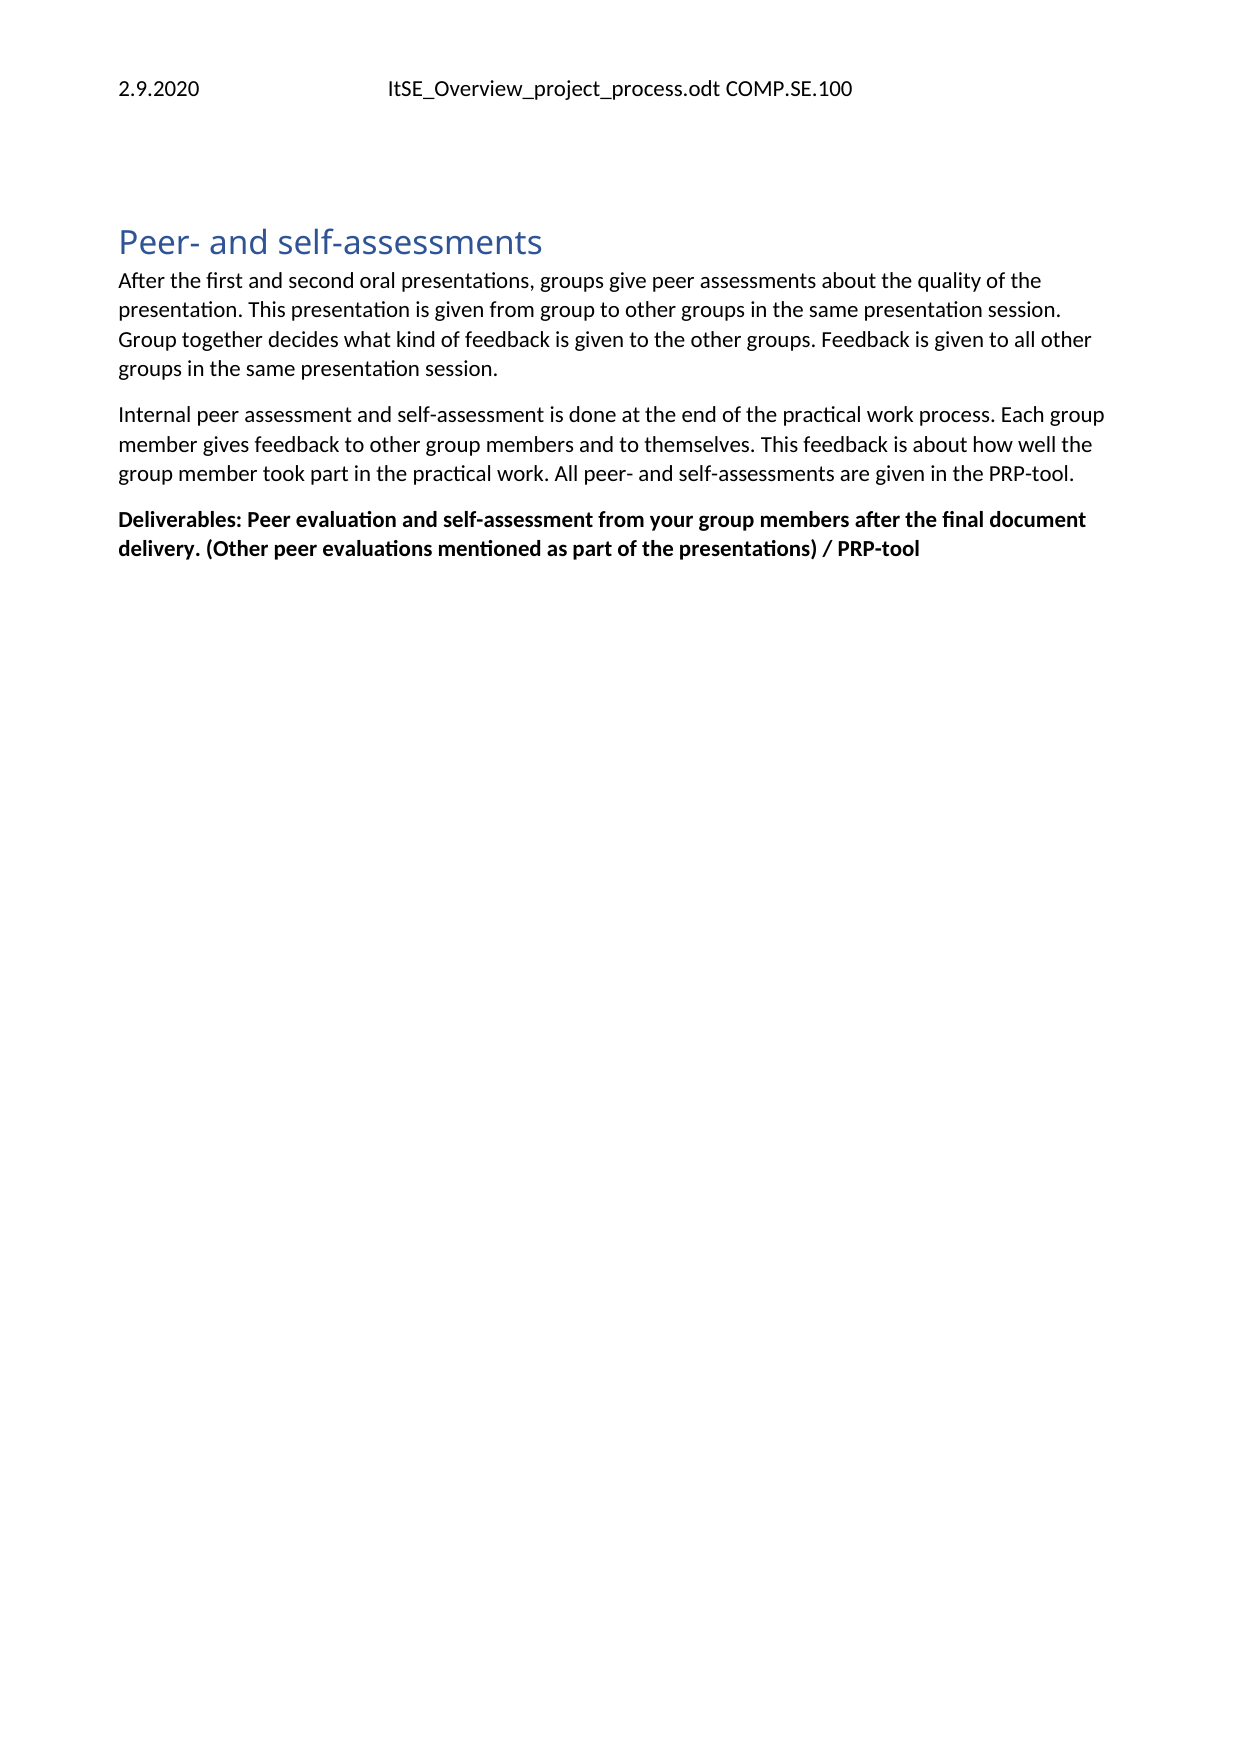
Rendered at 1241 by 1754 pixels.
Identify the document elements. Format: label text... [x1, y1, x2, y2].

text Deliverables: Peer evaluation and self-assessment from your group members after the final document delivery. (Other peer evaluations mentioned as part of the presentations) / PRP-tool [118, 505, 1122, 563]
text Internal peer assessment and self-assessment is done at the end of the practical work process. Each group member gives feedback to other group members and to themselves. This feedback is about how well the group member took part in the practical work. All peer- and self-assessments are given in the PRP-tool. [118, 400, 1122, 487]
subtitle Peer- and self-assessments [118, 219, 1122, 264]
text After the first and second oral presentations, groups give peer assessments about the quality of the presentation. This presentation is given from group to other groups in the same presentation session. Group together decides what kind of feedback is given to the other groups. Feedback is given to all other groups in the same presentation session. [118, 266, 1122, 382]
